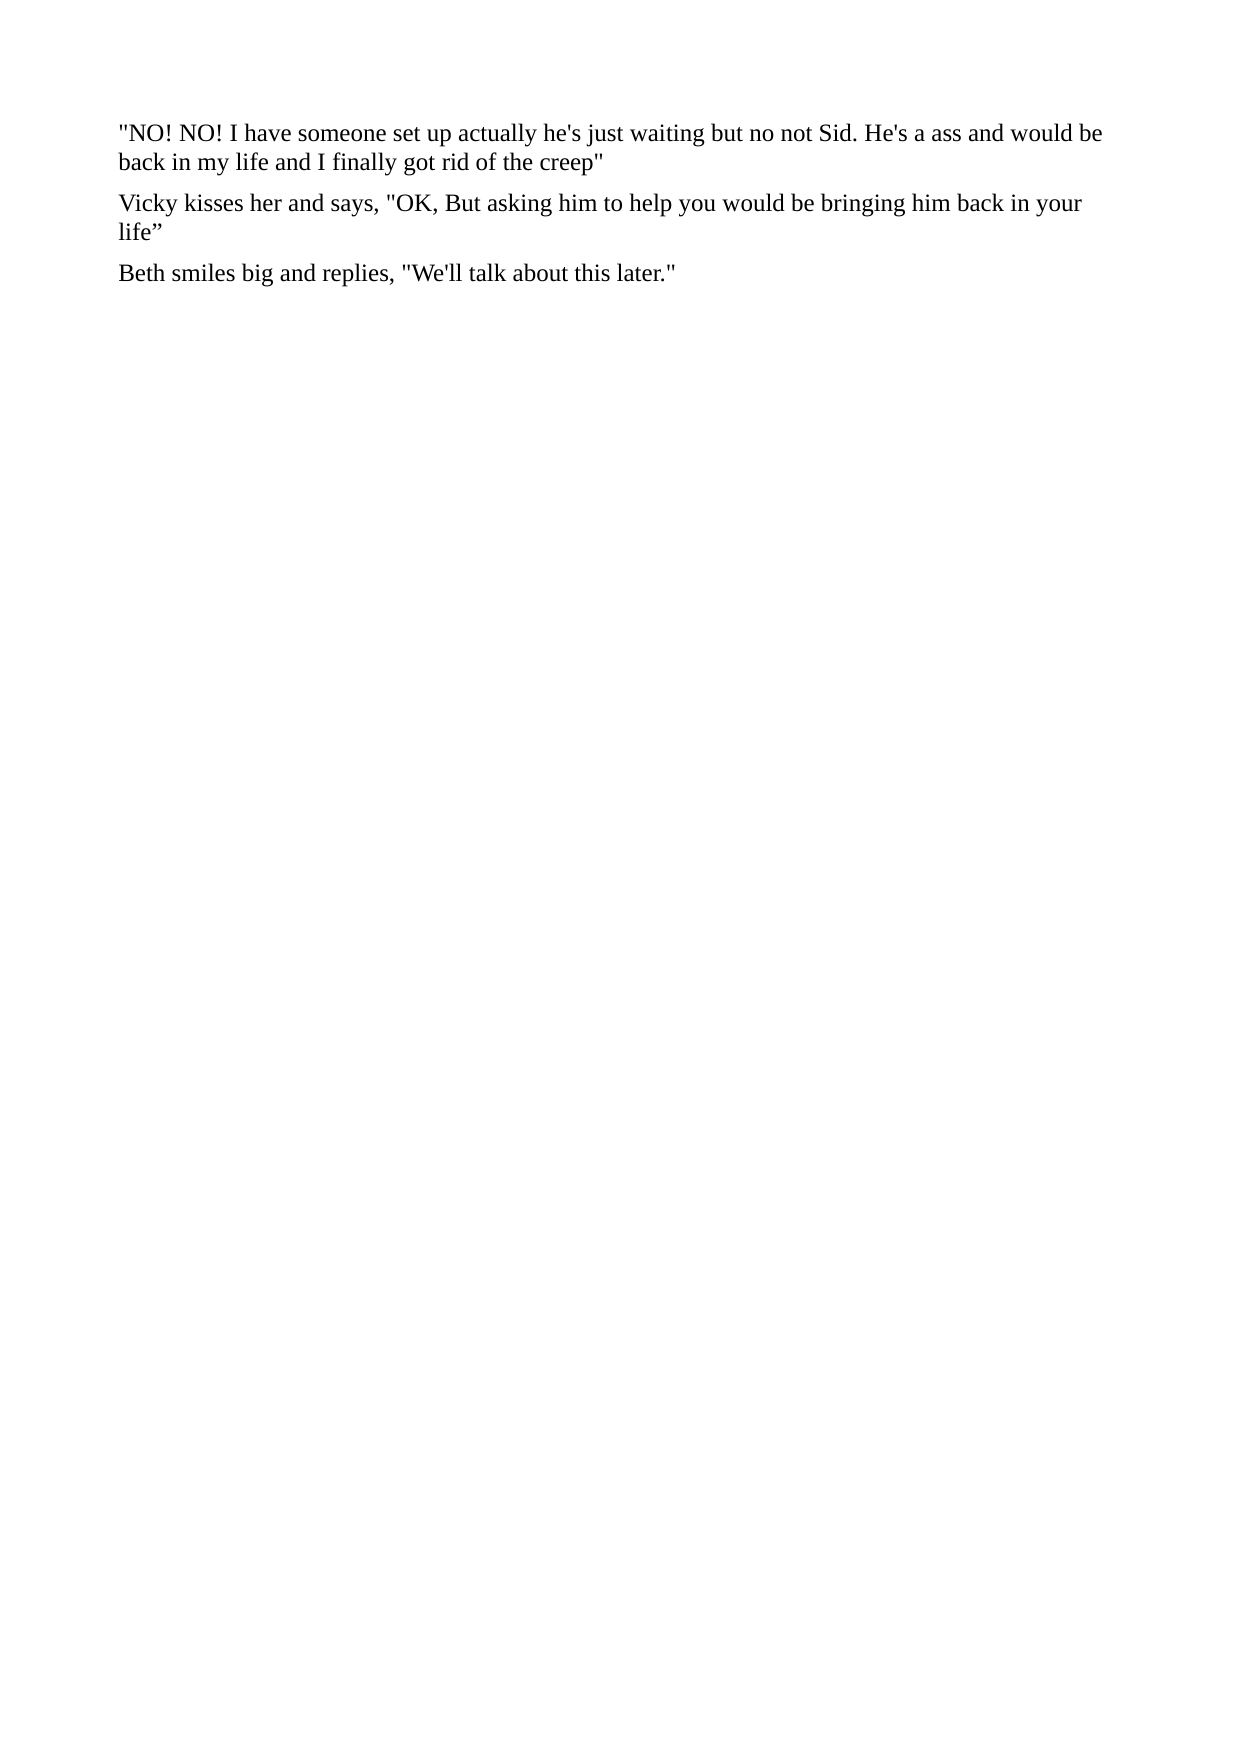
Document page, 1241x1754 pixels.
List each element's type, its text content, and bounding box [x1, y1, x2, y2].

text Vicky kisses her and says, "OK, But asking him to help you would be bringing him back in your life” [118, 188, 1122, 246]
text "NO! NO! I have someone set up actually he's just waiting but no not Sid. He's a ass and would be back in my life and I finally got rid of the creep" [118, 118, 1122, 176]
text Beth smiles big and replies, "We'll talk about this later." [118, 258, 1122, 287]
